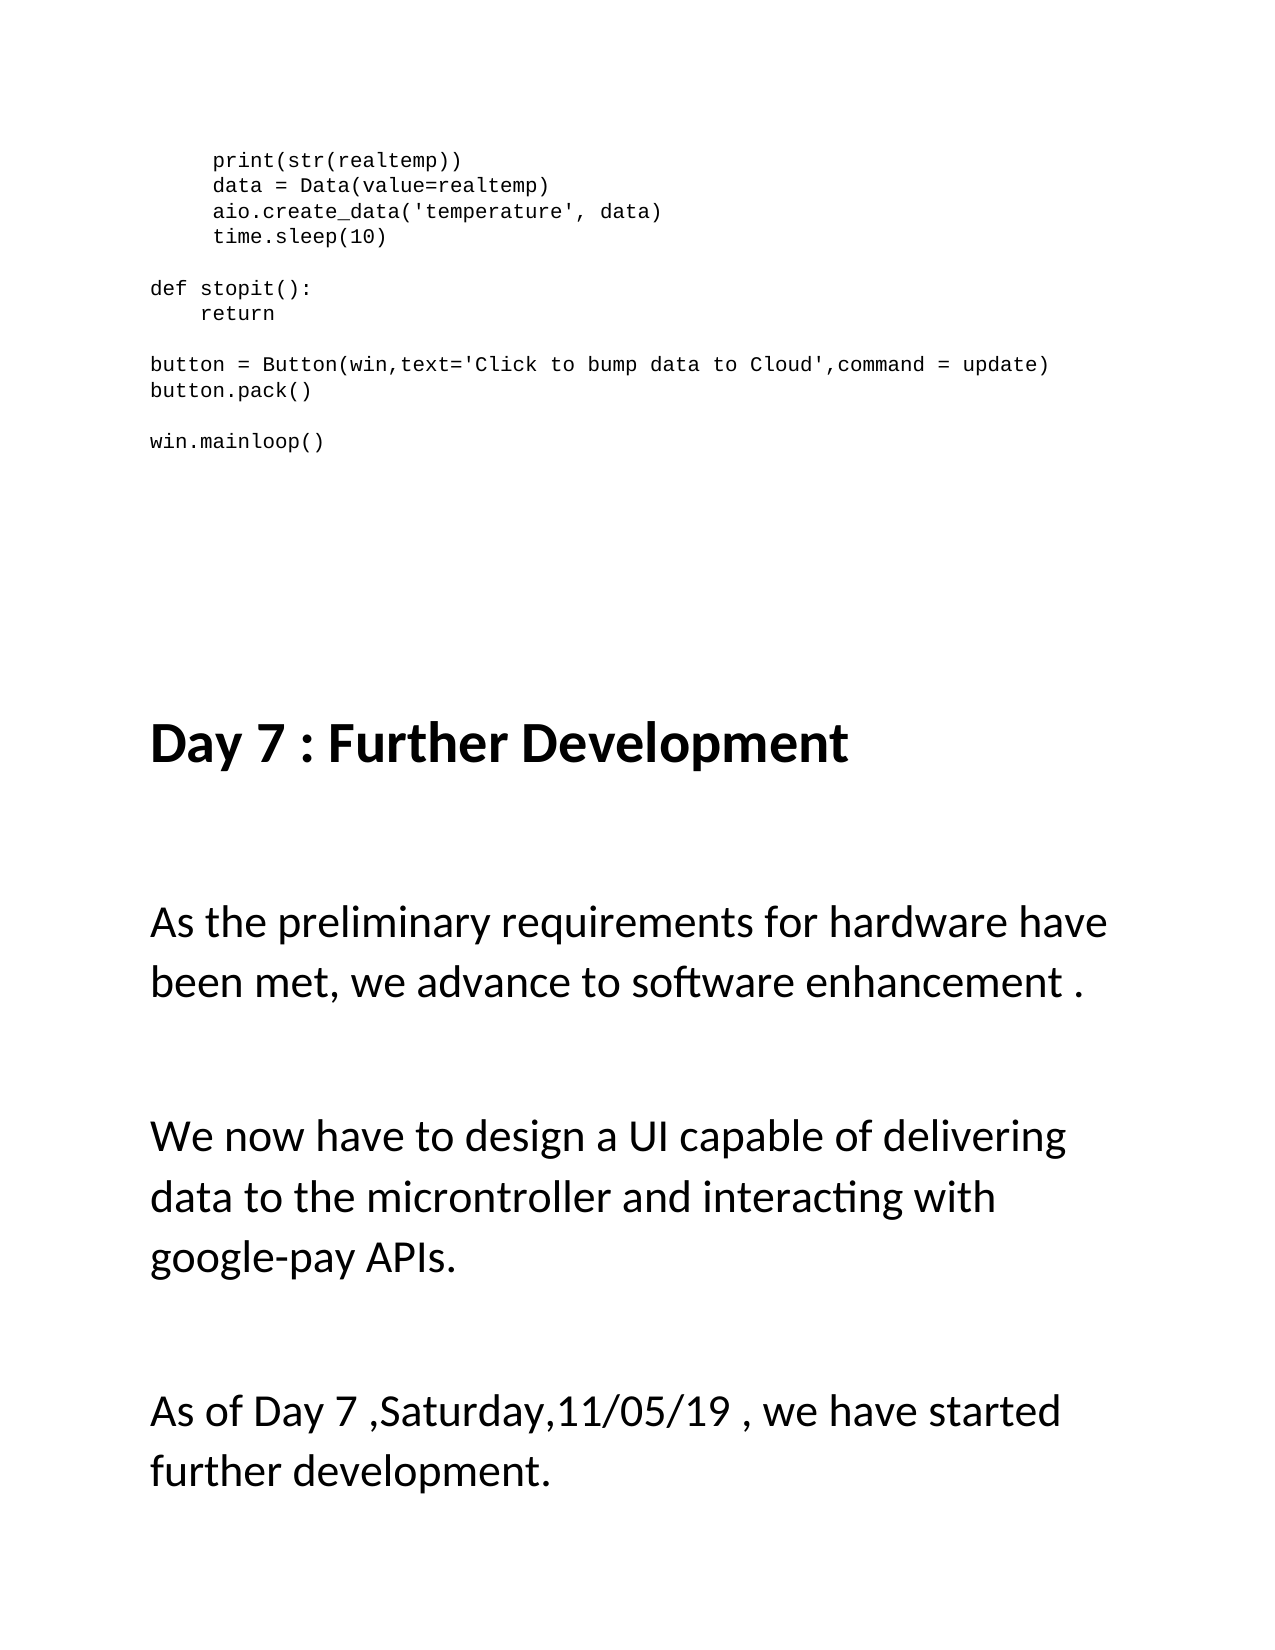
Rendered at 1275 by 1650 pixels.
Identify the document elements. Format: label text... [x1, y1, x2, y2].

text Day 7 : Further Development [150, 706, 1125, 777]
text button = Button(win,text='Click to bump data to Cloud',command = update) [150, 354, 1125, 378]
text win.mainloop() [150, 431, 1125, 454]
text button.pack() [150, 380, 1125, 403]
text We now have to design a UI capable of delivering data to the microntroller and interacting with google-pay APIs. [150, 1107, 1125, 1284]
text return [150, 303, 1125, 327]
text aio.create_data('temperature', data) [150, 201, 1125, 225]
text def stopit(): [150, 278, 1125, 301]
text print(str(realtemp)) [150, 150, 1125, 174]
text As of Day 7 ,Saturday,11/05/19 , we have started further development. [150, 1382, 1125, 1498]
text data = Data(value=realtemp) [150, 176, 1125, 199]
text As the preliminary requirements for hardware have been met, we advance to software enhancement . [150, 893, 1125, 1009]
text time.sleep(10) [150, 227, 1125, 250]
